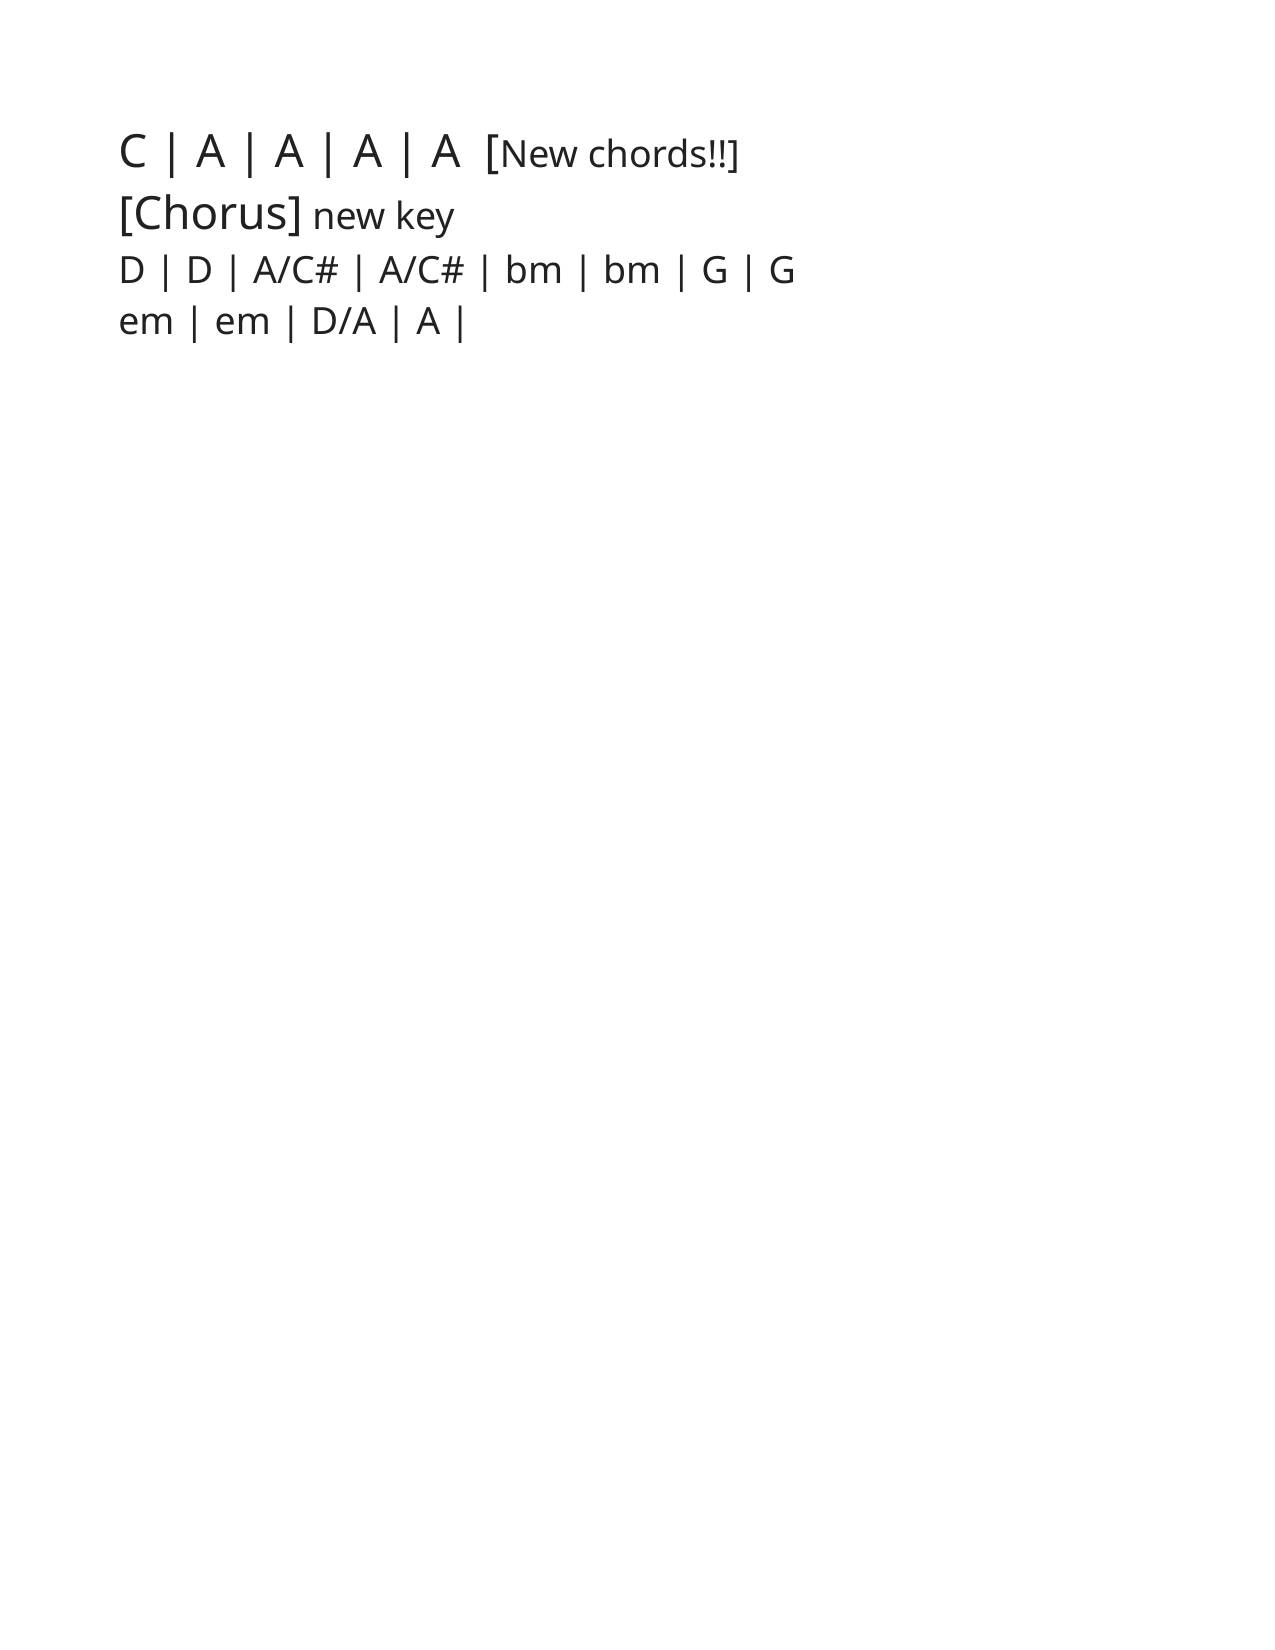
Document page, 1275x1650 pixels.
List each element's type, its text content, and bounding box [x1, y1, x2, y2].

text em | em | D/A | A | [118, 294, 1157, 345]
text C | A | A | A | A [New chords!!] [118, 118, 1157, 181]
text D | D | A/C# | A/C# | bm | bm | G | G [118, 243, 1157, 294]
text [Chorus] new key [118, 181, 1157, 243]
